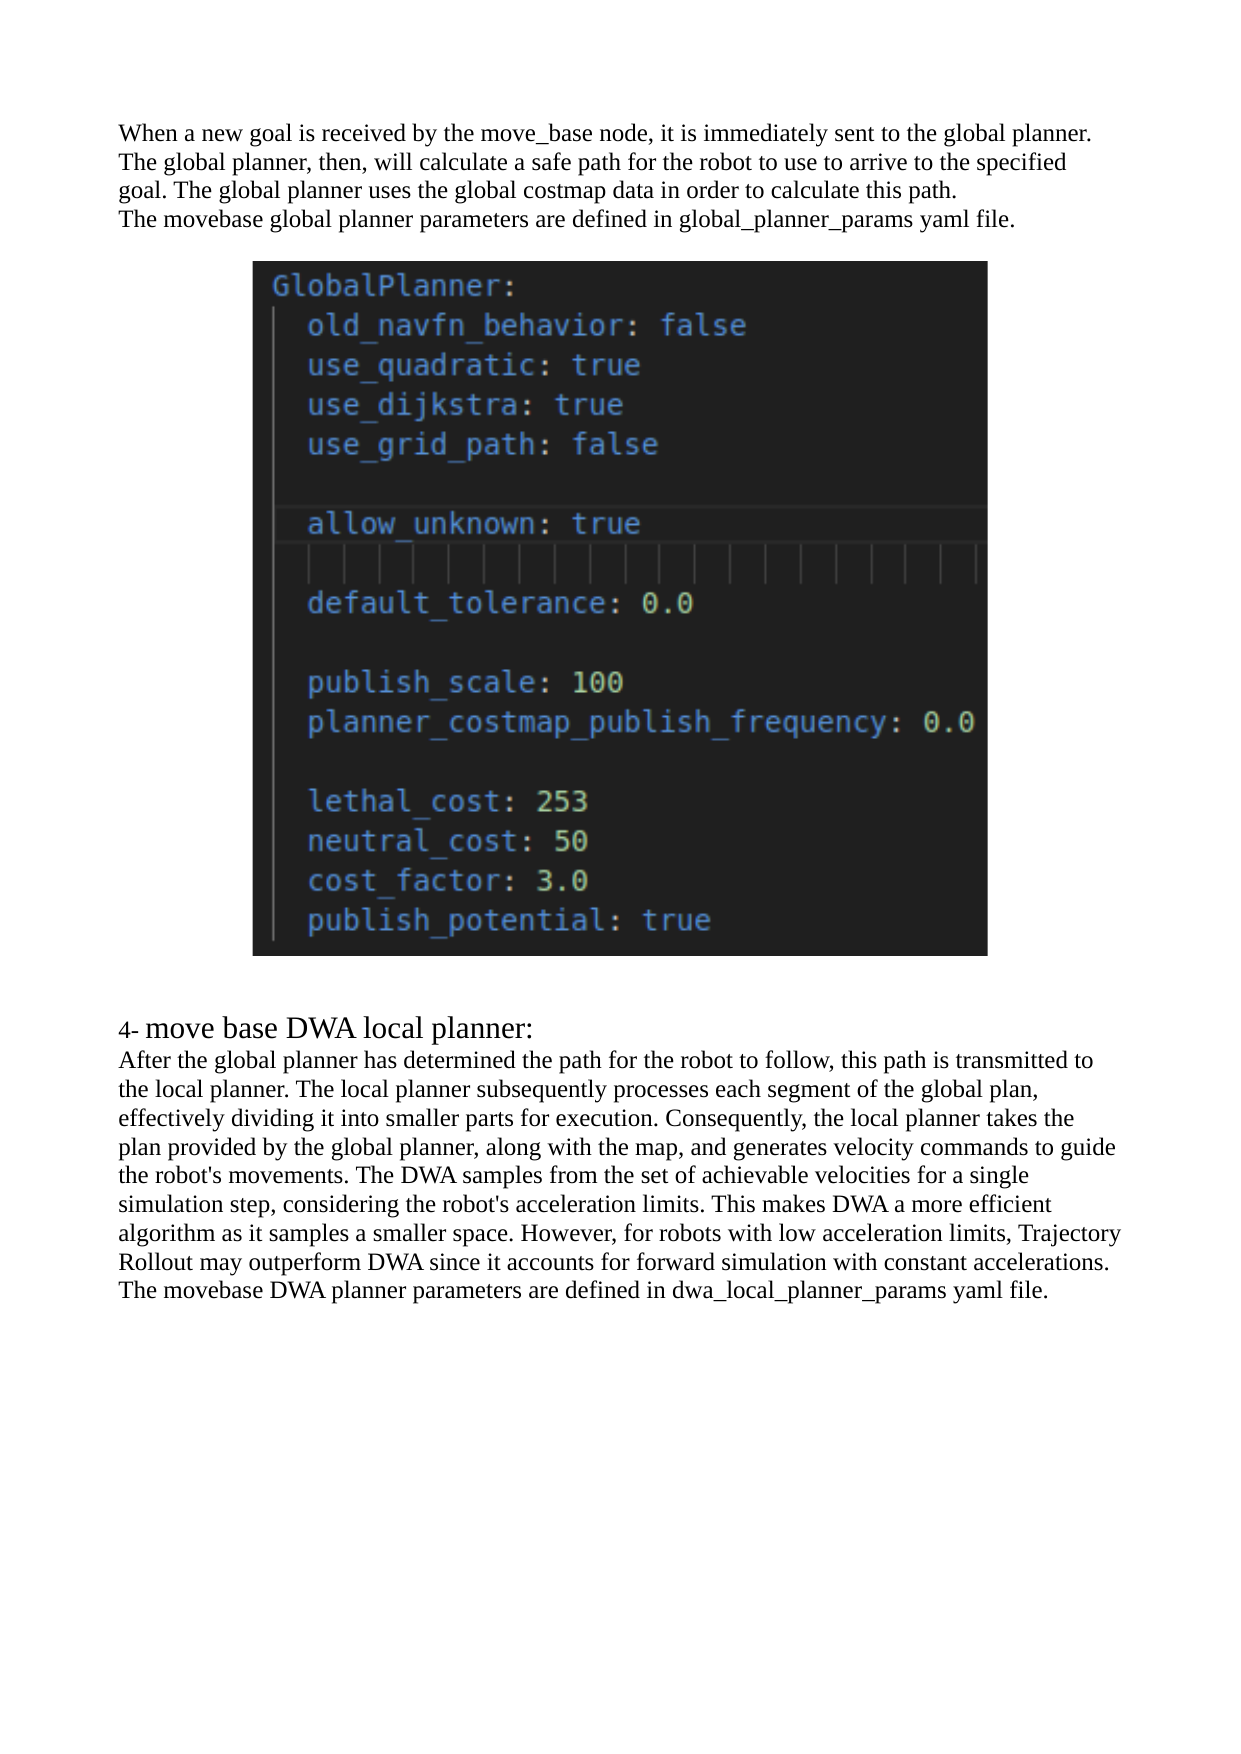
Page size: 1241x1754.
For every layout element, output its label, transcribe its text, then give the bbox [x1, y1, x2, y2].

picture [252, 261, 988, 956]
text 4- move base DWA local planner: [118, 1009, 1122, 1045]
text After the global planner has determined the path for the robot to follow, this path is transmitted to the local planner. The local planner subsequently processes each segment of the global plan, effectively dividing it into smaller parts for execution. Consequently, the local planner takes the plan provided by the global planner, along with the map, and generates velocity commands to guide the robot's movements. The DWA samples from the set of achievable velocities for a single simulation step, considering the robot's acceleration limits. This makes DWA a more efficient algorithm as it samples a smaller space. However, for robots with low acceleration limits, Trajectory Rollout may outperform DWA since it accounts for forward simulation with constant accelerations. [118, 1045, 1122, 1275]
text The movebase global planner parameters are defined in global_planner_params yaml file. [118, 204, 1122, 233]
text The movebase DWA planner parameters are defined in dwa_local_planner_params yaml file. [118, 1275, 1122, 1304]
text When a new goal is received by the move_base node, it is immediately sent to the global planner. The global planner, then, will calculate a safe path for the robot to use to arrive to the specified goal. The global planner uses the global costmap data in order to calculate this path. [118, 118, 1122, 204]
